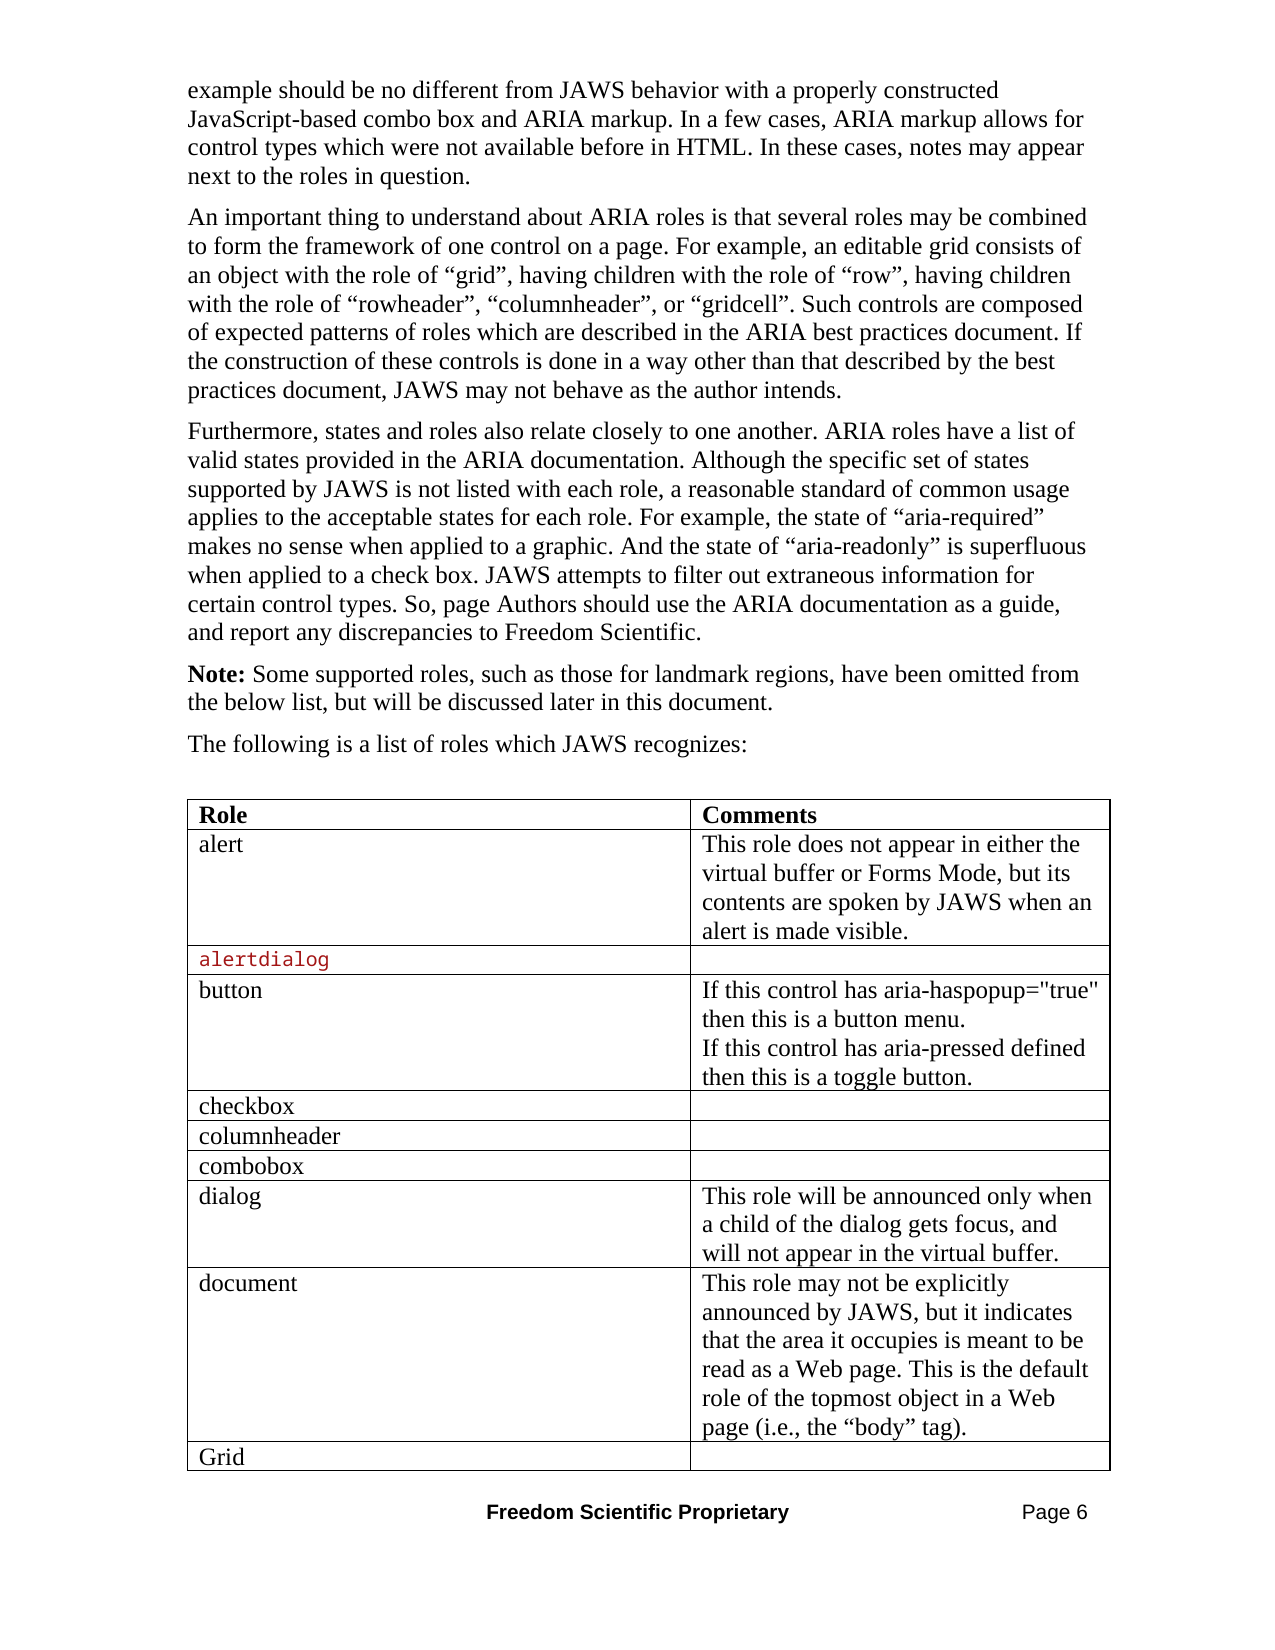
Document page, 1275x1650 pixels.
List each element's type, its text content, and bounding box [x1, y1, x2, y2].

table_cell button [188, 975, 690, 1090]
table_cell alert [188, 830, 690, 944]
table_cell columnheader [188, 1121, 690, 1150]
table_header Role [188, 800, 690, 828]
text Note: Some supported roles, such as those for landmark regions, have been omitted from the below list, but will be discussed later in this document. [187, 659, 1087, 716]
table_cell combobox [188, 1151, 690, 1180]
table_cell This role may not be explicitly announced by JAWS, but it indicates that the area it occupies is meant to be read as a Web page. This is the default role of the topmost object in a Web page (i.e., the “body” tag). [691, 1268, 1109, 1441]
table_cell If this control has aria-haspopup="true" then this is a button menu. If this control has aria-pressed defined then this is a toggle button. [691, 975, 1109, 1090]
table_cell alertdialog [188, 946, 690, 974]
table_cell [691, 946, 1109, 974]
text example should be no different from JAWS behavior with a properly constructed JavaScript-based combo box and ARIA markup. In a few cases, ARIA markup allows for control types which were not available before in HTML. In these cases, notes may appear next to the roles in question. [187, 75, 1087, 190]
text The following is a list of roles which JAWS recognizes: [187, 729, 1087, 786]
table_header Comments [691, 800, 1109, 828]
table_cell [691, 1091, 1109, 1120]
text An important thing to understand about ARIA roles is that several roles may be combined to form the framework of one control on a page. For example, an editable grid consists of an object with the role of “grid”, having children with the role of “row”, having children with the role of “rowheader”, “columnheader”, or “gridcell”. Such controls are composed of expected patterns of roles which are described in the ARIA best practices document. If the construction of these controls is done in a way other than that described by the best practices document, JAWS may not behave as the author intends. [187, 202, 1087, 404]
table_cell [691, 1121, 1109, 1150]
text Furthermore, states and roles also relate closely to one another. ARIA roles have a list of valid states provided in the ARIA documentation. Although the specific set of states supported by JAWS is not listed with each role, a reasonable standard of common usage applies to the acceptable states for each role. For example, the state of “aria-required” makes no sense when applied to a graphic. And the state of “aria-readonly” is superfluous when applied to a check box. JAWS attempts to filter out extraneous information for certain control types. So, page Authors should use the ARIA documentation as a guide, and report any discrepancies to Freedom Scientific. [187, 416, 1087, 646]
table_cell document [188, 1268, 690, 1441]
table_cell This role does not appear in either the virtual buffer or Forms Mode, but its contents are spoken by JAWS when an alert is made visible. [691, 830, 1109, 944]
table_cell Grid [188, 1442, 690, 1470]
table_cell [691, 1442, 1109, 1470]
table_cell This role will be announced only when a child of the dialog gets focus, and will not appear in the virtual buffer. [691, 1181, 1109, 1267]
table_cell checkbox [188, 1091, 690, 1120]
table_cell dialog [188, 1181, 690, 1267]
table_cell [691, 1151, 1109, 1180]
